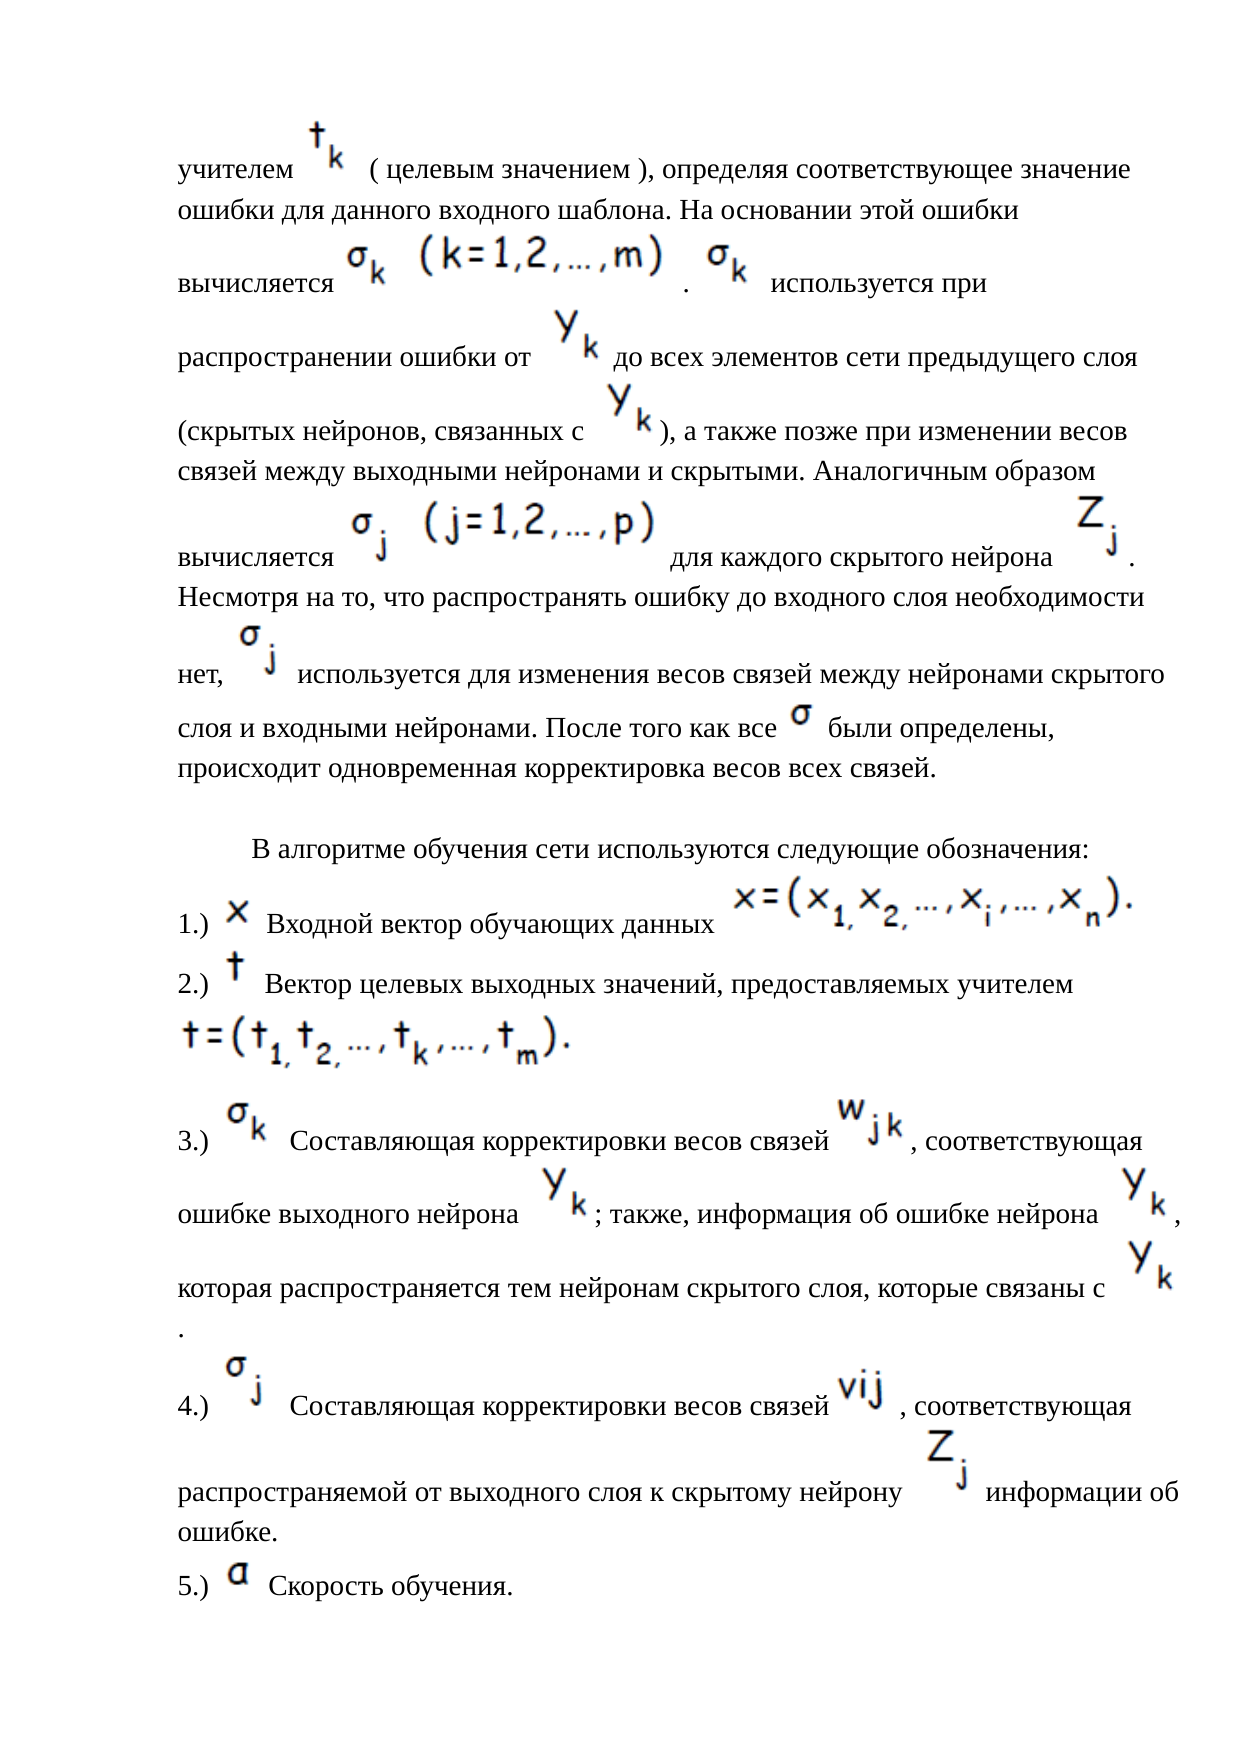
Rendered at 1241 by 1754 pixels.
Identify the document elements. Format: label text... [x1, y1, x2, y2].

picture [301, 118, 362, 179]
picture [697, 241, 763, 293]
picture [216, 946, 258, 994]
picture [910, 1427, 978, 1501]
text учителем ( целевым значением ), определяя соответствующее значение ошибки для данного входного шаблона. На основании этой ошибки вычисляется. используется при распространении ошибки от до всех элементов сети предыдущего слоя (скрытых нейронов, связанных с ), а также позже при изменении весов связей между выходными нейронами и скрытыми. Аналогичным образом вычисляется для каждого скрытого нейрона . Несмотря на то, что распространять ошибку до входного слоя необходимости нет, используется для изменения весов связей между нейронами скрытого слоя и входными нейронами. После того как все были определены, происходит одновременная корректировка весов всех связей. В алгоритме обучения сети используются следующие обозначения: 1.) Входной вектор обучающих данных 2.) Вектор целевых выходных значений, предоставляемых учителем 3.) Составляющая корректировки весов связей , соответствующая ошибке выходного нейрона ; также, информация об ошибке нейрона , которая распространяется тем нейронам скрытого слоя, которые связаны с . 4.) Составляющая корректировки весов связей, соответствующая распространяемой от выходного слоя к скрытому нейрону информации об ошибке. 5.) Скорость обучения. [177, 118, 1181, 1601]
picture [1106, 1163, 1174, 1224]
picture [334, 232, 683, 293]
picture [177, 1006, 576, 1072]
picture [784, 696, 821, 738]
picture [216, 1554, 261, 1596]
picture [722, 871, 1140, 934]
picture [231, 619, 297, 684]
picture [591, 379, 660, 440]
picture [1112, 1236, 1181, 1298]
picture [216, 1350, 283, 1415]
picture [341, 496, 663, 567]
picture [837, 1078, 911, 1151]
picture [538, 305, 607, 367]
picture [216, 1098, 283, 1151]
picture [829, 1365, 900, 1415]
picture [216, 891, 259, 934]
picture [1060, 493, 1128, 567]
picture [526, 1163, 594, 1224]
